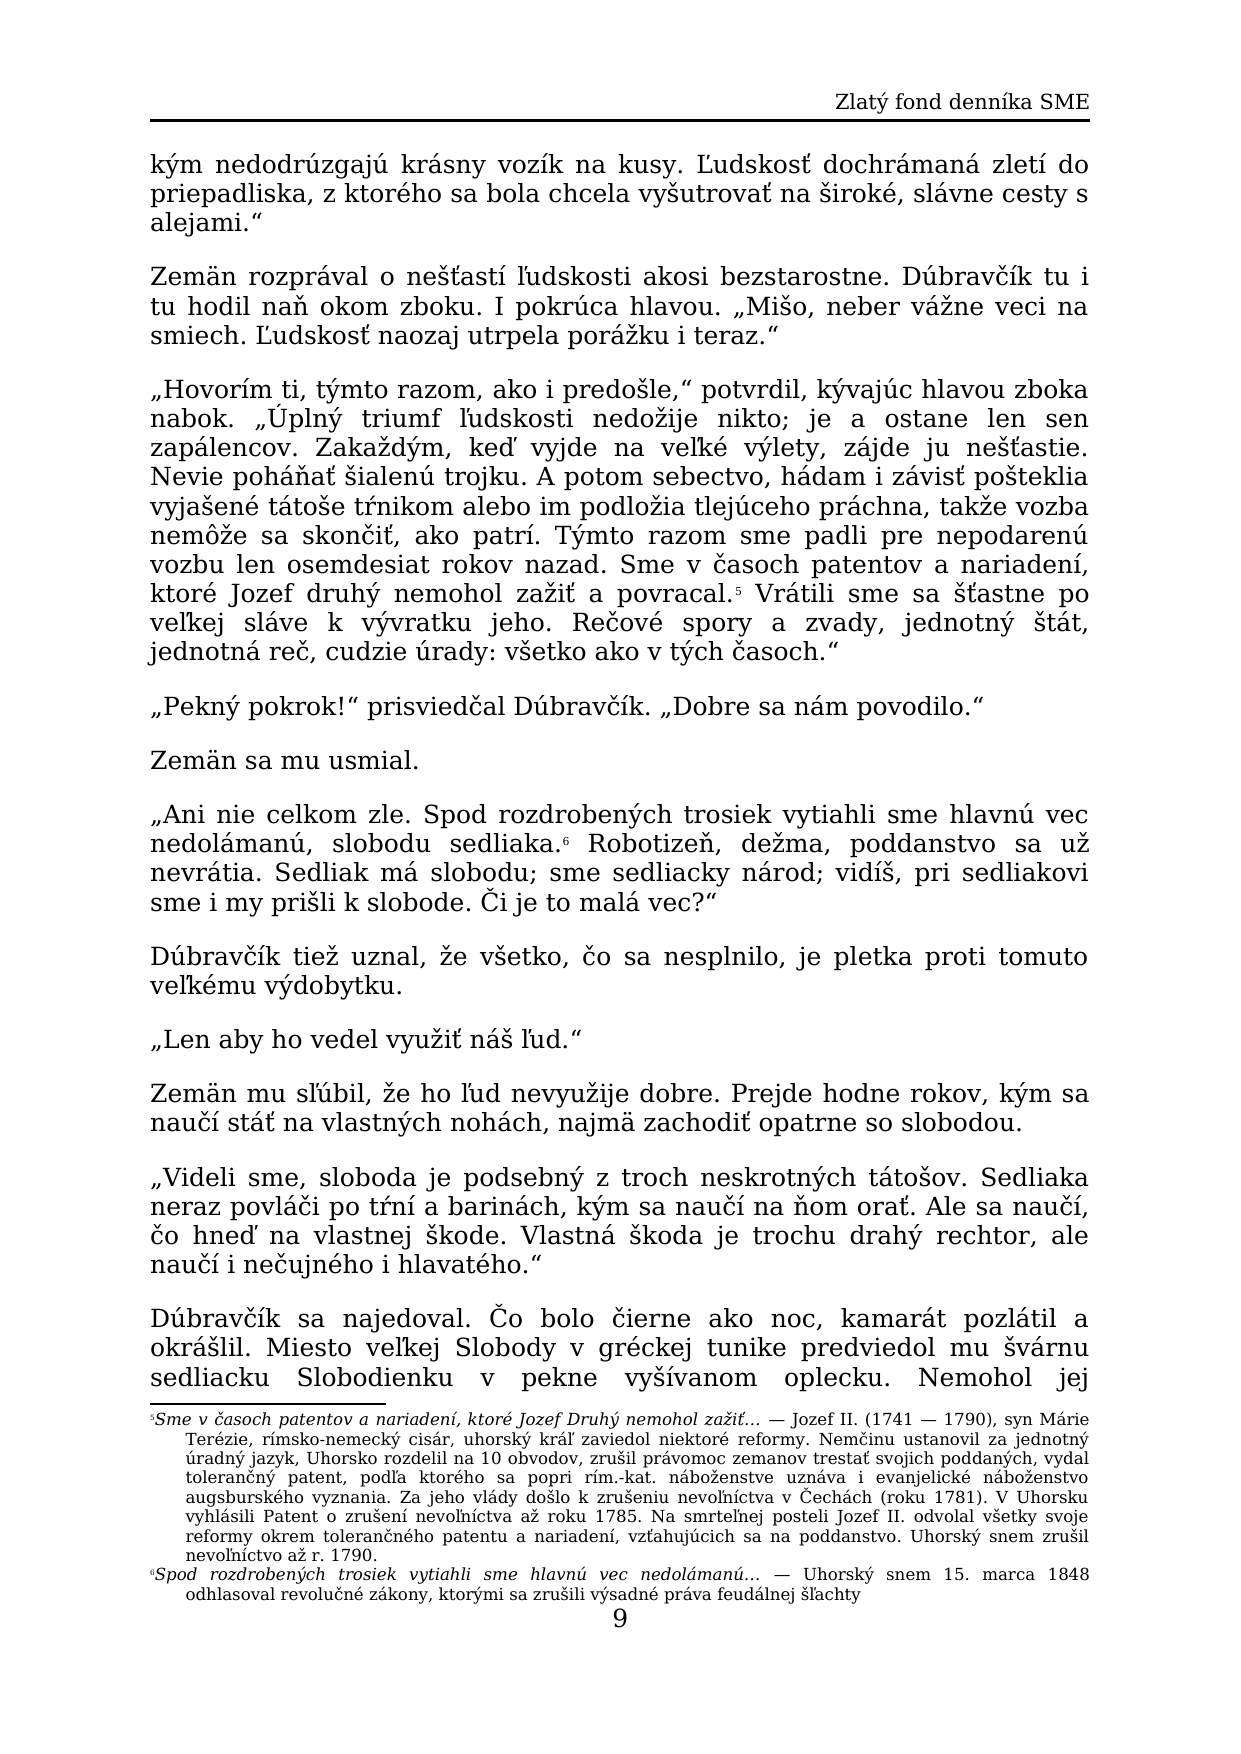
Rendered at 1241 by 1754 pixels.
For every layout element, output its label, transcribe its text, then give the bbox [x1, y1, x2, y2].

text Zemän rozprával o nešťastí ľudskosti akosi bezstarostne. Dúbravčík tu i tu hodil naň okom zboku. I pokrúca hlavou. „Mišo, neber vážne veci na smiech. Ľudskosť naozaj utrpela porážku i teraz.“ [150, 262, 1090, 350]
text 5Sme v časoch patentov a nariadení, ktoré Jozef Druhý nemohol zažiť… — Jozef II. (1741 — 1790), syn Márie Terézie, rímsko-nemecký cisár, uhorský kráľ zaviedol niektoré reformy. Nemčinu ustanovil za jednotný úradný jazyk, Uhorsko rozdelil na 10 obvodov, zrušil právomoc zemanov trestať svojich poddaných, vydal tolerančný patent, podľa ktorého sa popri rím.-kat. náboženstve uznáva i evanjelické náboženstvo augsburského vyznania. Za jeho vlády došlo k zrušeniu nevoľníctva v Čechách (roku 1781). V Uhorsku vyhlásili Patent o zrušení nevoľníctva až roku 1785. Na smrteľnej posteli Jozef II. odvolal všetky svoje reformy okrem tolerančného patentu a nariadení, vzťahujúcich sa na poddanstvo. Uhorský snem zrušil nevoľníctvo až r. 1790. [150, 1410, 1090, 1565]
text „Videli sme, sloboda je podsebný z troch neskrotných tátošov. Sedliaka neraz povláči po tŕní a barinách, kým sa naučí na ňom orať. Ale sa naučí, čo hneď na vlastnej škode. Vlastná škoda je trochu drahý rechtor, ale naučí i nečujného i hlavatého.“ [150, 1163, 1090, 1279]
text kým nedodrúzgajú krásny vozík na kusy. Ľudskosť dochrámaná zletí do priepadliska, z ktorého sa bola chcela vyšutrovať na široké, slávne cesty s alejami.“ [150, 150, 1090, 237]
text „Len aby ho vedel využiť náš ľud.“ [150, 1025, 1090, 1054]
text 6Spod rozdrobených trosiek vytiahli sme hlavnú vec nedolámanú… — Uhorský snem 15. marca 1848 odhlasoval revolučné zákony, ktorými sa zrušili výsadné práva feudálnej šľachty [150, 1565, 1090, 1604]
text Zemän mu sľúbil, že ho ľud nevyužije dobre. Prejde hodne rokov, kým sa naučí stáť na vlastných nohách, najmä zachodiť opatrne so slobodou. [150, 1079, 1090, 1138]
text Dúbravčík sa najedoval. Čo bolo čierne ako noc, kamarát pozlátil a okrášlil. Miesto veľkej Slobody v gréckej tunike predviedol mu švárnu sedliacku Slobodienku v pekne vyšívanom oplecku. Nemohol jej [150, 1304, 1090, 1392]
text „Hovorím ti, týmto razom, ako i predošle,“ potvrdil, kývajúc hlavou zboka nabok. „Úplný triumf ľudskosti nedožije nikto; je a ostane len sen zapálencov. Zakaždým, keď vyjde na veľké výlety, zájde ju nešťastie. Nevie poháňať šialenú trojku. A potom sebectvo, hádam i závisť pošteklia vyjašené tátoše tŕnikom alebo im podložia tlejúceho práchna, takže vozba nemôže sa skončiť, ako patrí. Týmto razom sme padli pre nepodarenú vozbu len osemdesiat rokov nazad. Sme v časoch patentov a nariadení, ktoré Jozef druhý nemohol zažiť a povracal.5 Vrátili sme sa šťastne po veľkej sláve k vývratku jeho. Rečové spory a zvady, jednotný štát, jednotná reč, cudzie úrady: všetko ako v tých časoch.“ [150, 375, 1090, 667]
text „Ani nie celkom zle. Spod rozdrobených trosiek vytiahli sme hlavnú vec nedolámanú, slobodu sedliaka.6 Robotizeň, dežma, poddanstvo sa už nevrátia. Sedliak má slobodu; sme sedliacky národ; vidíš, pri sedliakovi sme i my prišli k slobode. Či je to malá vec?“ [150, 800, 1090, 917]
text Dúbravčík tiež uznal, že všetko, čo sa nesplnilo, je pletka proti tomuto veľkému výdobytku. [150, 942, 1090, 1000]
text Zemän sa mu usmial. [150, 746, 1090, 775]
text „Pekný pokrok!“ prisviedčal Dúbravčík. „Dobre sa nám povodilo.“ [150, 692, 1090, 721]
